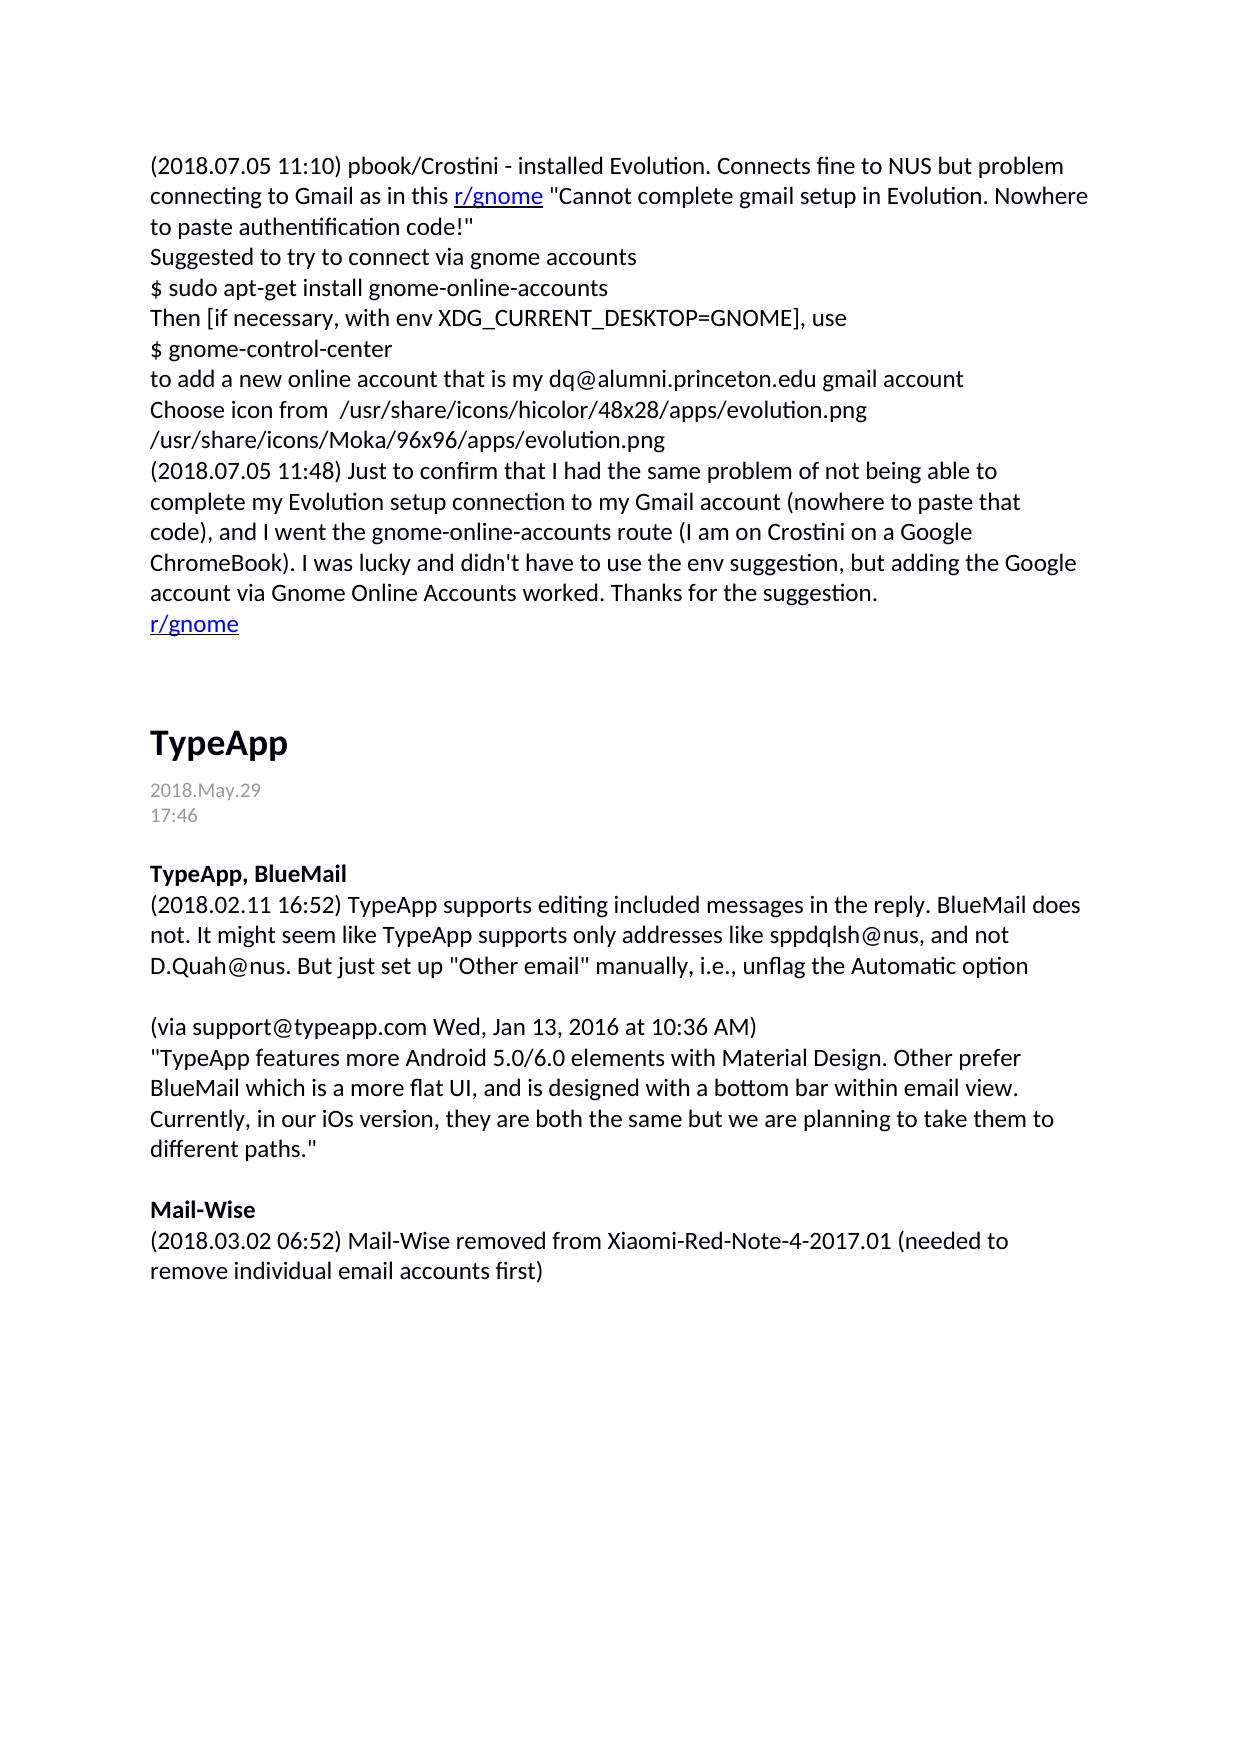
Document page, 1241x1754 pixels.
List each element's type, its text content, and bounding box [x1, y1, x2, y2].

text "TypeApp features more Android 5.0/6.0 elements with Material Design. Other prefer BlueMail which is a more flat UI, and is designed with a bottom bar within email view. [150, 1042, 1090, 1103]
text 17:46 [150, 803, 1090, 828]
text (2018.07.05 11:10) pbook/Crostini - installed Evolution. Connects fine to NUS but problem connecting to Gmail as in this r/gnome "Cannot complete gmail setup in Evolution. Nowhere to paste authentification code!" [150, 150, 1090, 242]
text (2018.03.02 06:52) Mail-Wise removed from Xiaomi-Red-Note-4-2017.01 (needed to remove individual email accounts first) [150, 1225, 1090, 1286]
subtitle TypeApp [150, 719, 1090, 765]
text /usr/share/icons/Moka/96x96/apps/evolution.png [150, 425, 1090, 455]
text Mail-Wise [150, 1194, 1090, 1225]
text $ gnome-control-center [150, 333, 1090, 364]
text (via support@typeapp.com Wed, Jan 13, 2016 at 10:36 AM) [150, 1011, 1090, 1042]
text Then [if necessary, with env XDG_CURRENT_DESKTOP=GNOME], use [150, 303, 1090, 333]
text (2018.02.11 16:52) TypeApp supports editing included messages in the reply. BlueMail does not. It might seem like TypeApp supports only addresses like sppdqlsh@nus, and not D.Quah@nus. But just set up "Other email" manually, i.e., unflag the Automatic option [150, 889, 1090, 981]
text to add a new online account that is my dq@alumni.princeton.edu gmail account [150, 364, 1090, 394]
text Currently, in our iOs version, they are both the same but we are planning to take them to different paths." [150, 1103, 1090, 1164]
text (2018.07.05 11:48) Just to confirm that I had the same problem of not being able to complete my Evolution setup connection to my Gmail account (nowhere to paste that code), and I went the gnome-online-accounts route (I am on Crostini on a Google ChromeBook). I was lucky and didn't have to use the env suggestion, but adding the Google account via Gnome Online Accounts worked. Thanks for the suggestion. [150, 455, 1090, 608]
text 2018.May.29 [150, 777, 1090, 803]
text Choose icon from /usr/share/icons/hicolor/48x28/apps/evolution.png [150, 394, 1090, 425]
text $ sudo apt-get install gnome-online-accounts [150, 272, 1090, 303]
text Suggested to try to connect via gnome accounts [150, 242, 1090, 272]
text r/gnome [150, 608, 1090, 638]
text TypeApp, BlueMail [150, 858, 1090, 889]
